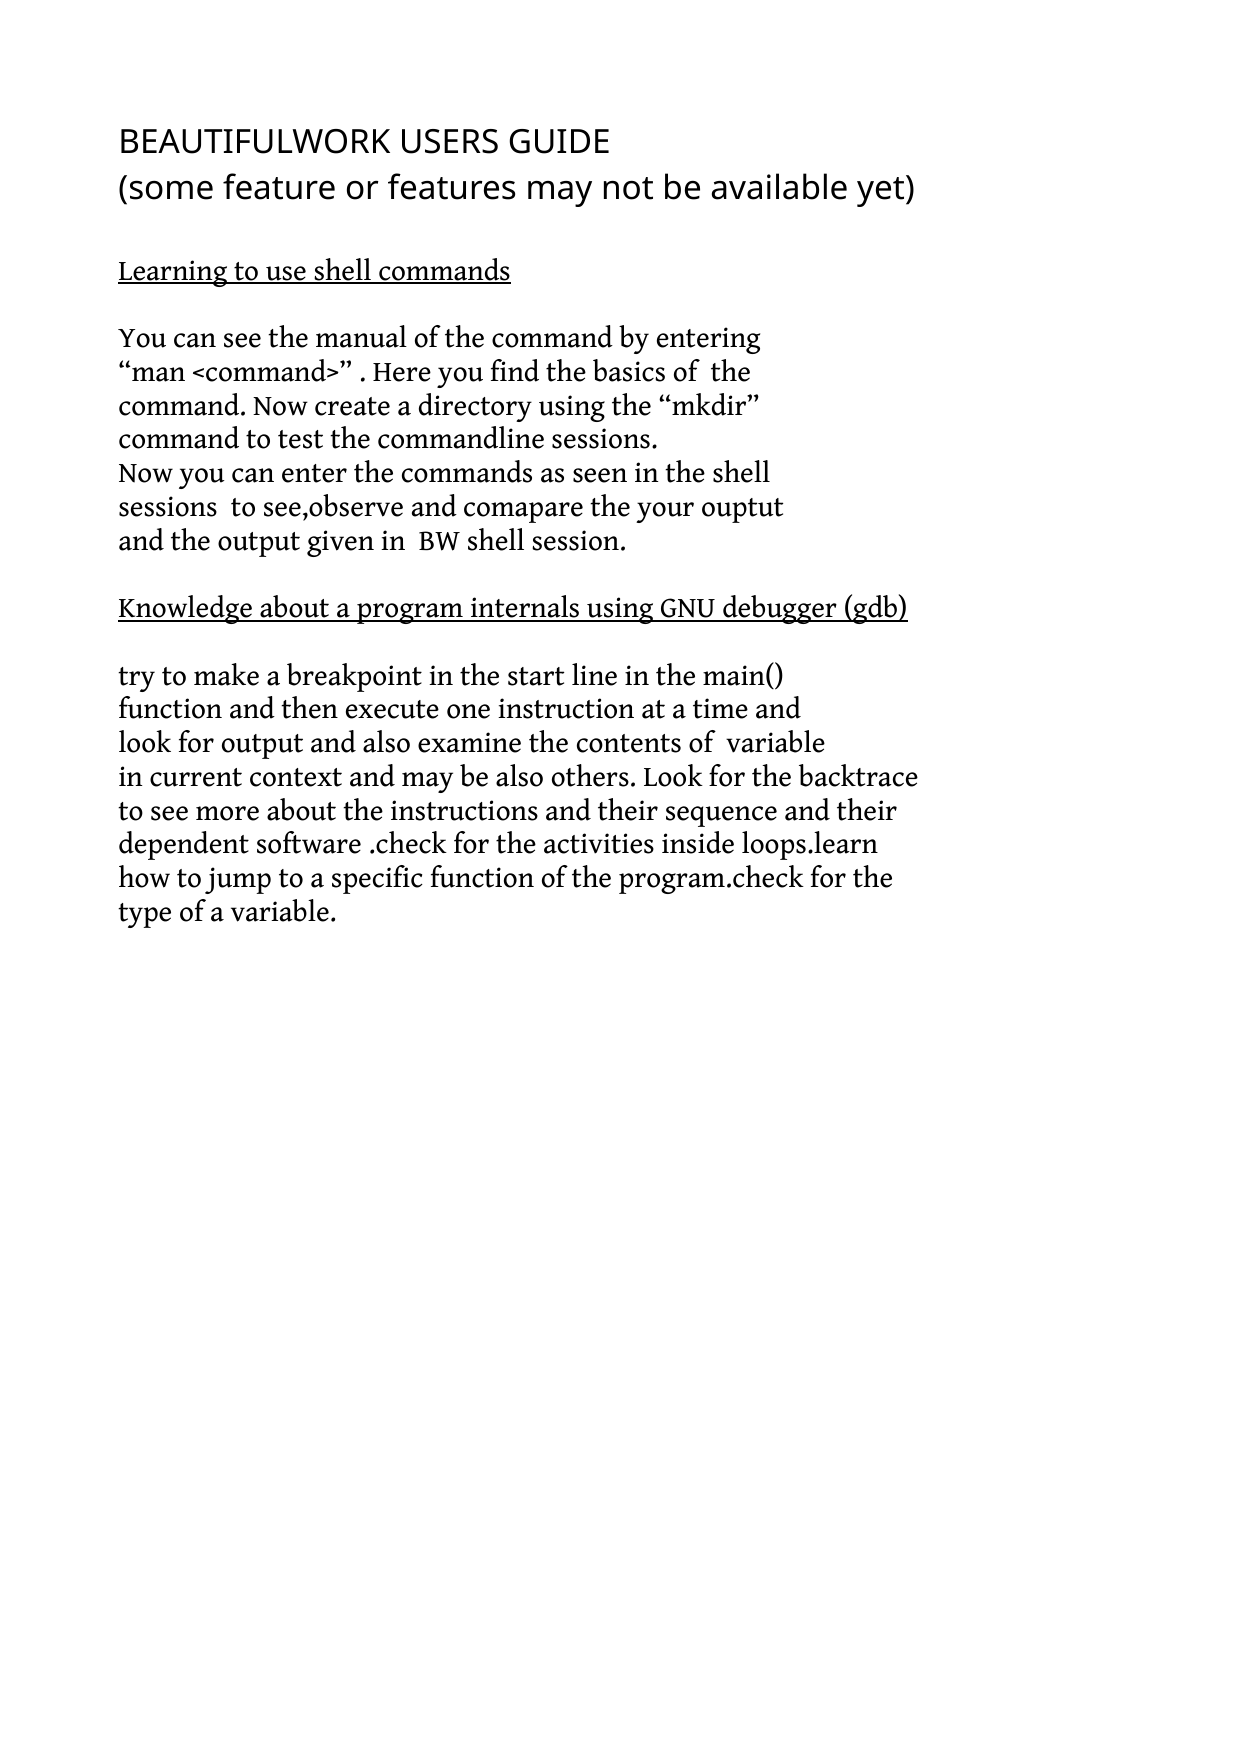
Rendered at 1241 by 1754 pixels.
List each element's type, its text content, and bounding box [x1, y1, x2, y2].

text function and then execute one instruction at a time and [118, 693, 1122, 727]
text sessions to see,observe and comapare the your ouptut [118, 491, 1122, 524]
text and the output given in BW shell session. [118, 524, 1122, 558]
text how to jump to a specific function of the program.check for the [118, 862, 1122, 896]
text Learning to use shell commands [118, 254, 1122, 288]
text “man <command>” . Here you find the basics of the [118, 356, 1122, 389]
text BEAUTIFULWORK USERS GUIDE [118, 118, 1122, 163]
text dependent software .check for the activities inside loops.learn [118, 828, 1122, 862]
text type of a variable. [118, 896, 1122, 929]
text Now you can enter the commands as seen in the shell [118, 457, 1122, 491]
text try to make a breakpoint in the start line in the main() [118, 659, 1122, 693]
text command to test the commandline sessions. [118, 423, 1122, 457]
text You can see the manual of the command by entering [118, 322, 1122, 356]
text to see more about the instructions and their sequence and their [118, 794, 1122, 828]
text in current context and may be also others. Look for the backtrace [118, 761, 1122, 794]
text command. Now create a directory using the “mkdir” [118, 389, 1122, 423]
text (some feature or features may not be available yet) [118, 163, 1122, 209]
text Knowledge about a program internals using GNU debugger (gdb) [118, 592, 1122, 626]
text look for output and also examine the contents of variable [118, 727, 1122, 761]
